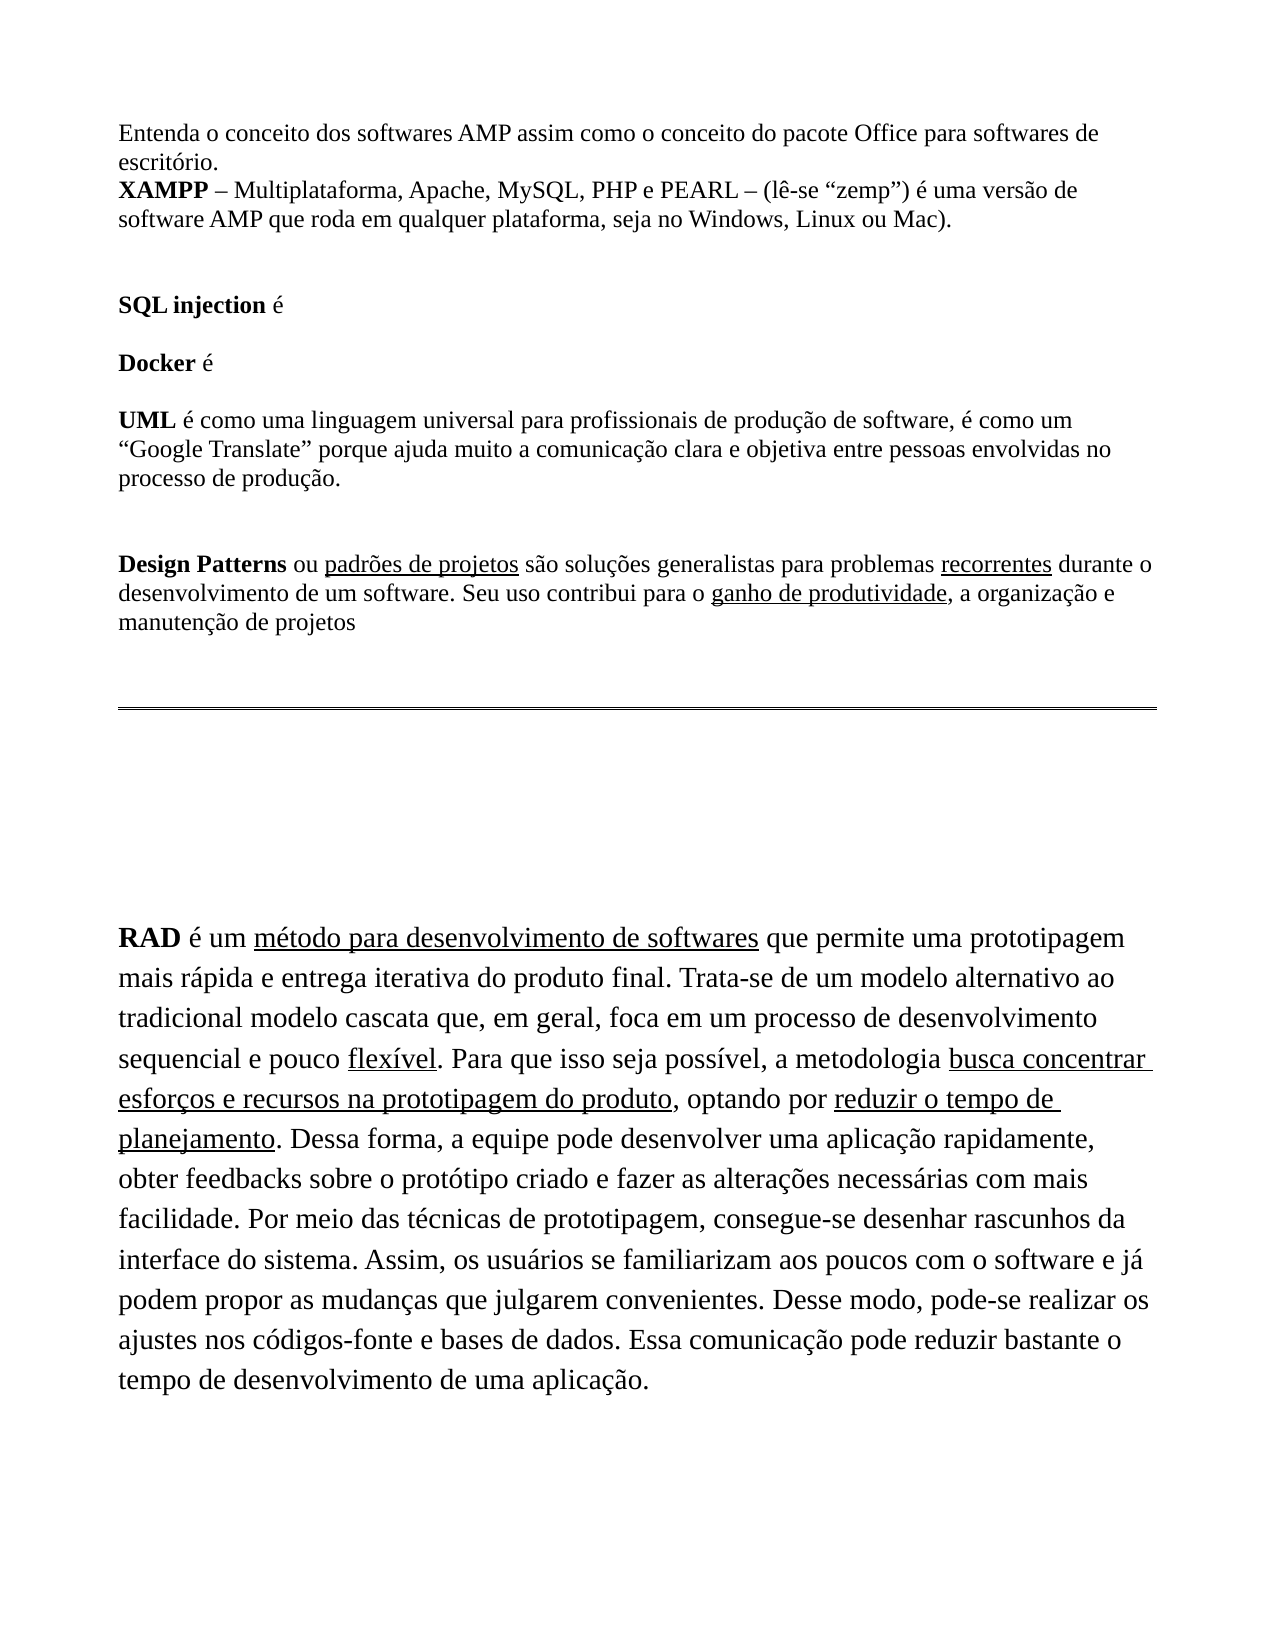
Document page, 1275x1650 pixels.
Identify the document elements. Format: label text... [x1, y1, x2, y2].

text XAMPP – Multiplataforma, Apache, MySQL, PHP e PEARL – (lê-se “zemp”) é uma versão de software AMP que roda em qualquer plataforma, seja no Windows, Linux ou Mac). [118, 176, 1157, 233]
text RAD é um método para desenvolvimento de softwares que permite uma prototipagem mais rápida e entrega iterativa do produto final. Trata-se de um modelo alternativo ao tradicional modelo cascata que, em geral, foca em um processo de desenvolvimento sequencial e pouco flexível. Para que isso seja possível, a metodologia busca concentrar esforços e recursos na prototipagem do produto, optando por reduzir o tempo de planejamento. Dessa forma, a equipe pode desenvolver uma aplicação rapidamente, obter feedbacks sobre o protótipo criado e fazer as alterações necessárias com mais facilidade. Por meio das técnicas de prototipagem, consegue-se desenhar rascunhos da interface do sistema. Assim, os usuários se familiarizam aos poucos com o software e já podem propor as mudanças que julgarem convenientes. Desse modo, pode-se realizar os ajustes nos códigos-fonte e bases de dados. Essa comunicação pode reduzir bastante o tempo de desenvolvimento de uma aplicação. [118, 920, 1157, 1396]
text Design Patterns ou padrões de projetos são soluções generalistas para problemas recorrentes durante o desenvolvimento de um software. Seu uso contribui para o ganho de produtividade, a organização e manutenção de projetos [118, 549, 1157, 636]
text SQL injection é [118, 291, 1157, 319]
text Entenda o conceito dos softwares AMP assim como o conceito do pacote Office para softwares de escritório. [118, 118, 1157, 176]
text Docker é [118, 348, 1157, 377]
text UML é como uma linguagem universal para profissionais de produção de software, é como um “Google Translate” porque ajuda muito a comunicação clara e objetiva entre pessoas envolvidas no processo de produção. [118, 406, 1157, 492]
